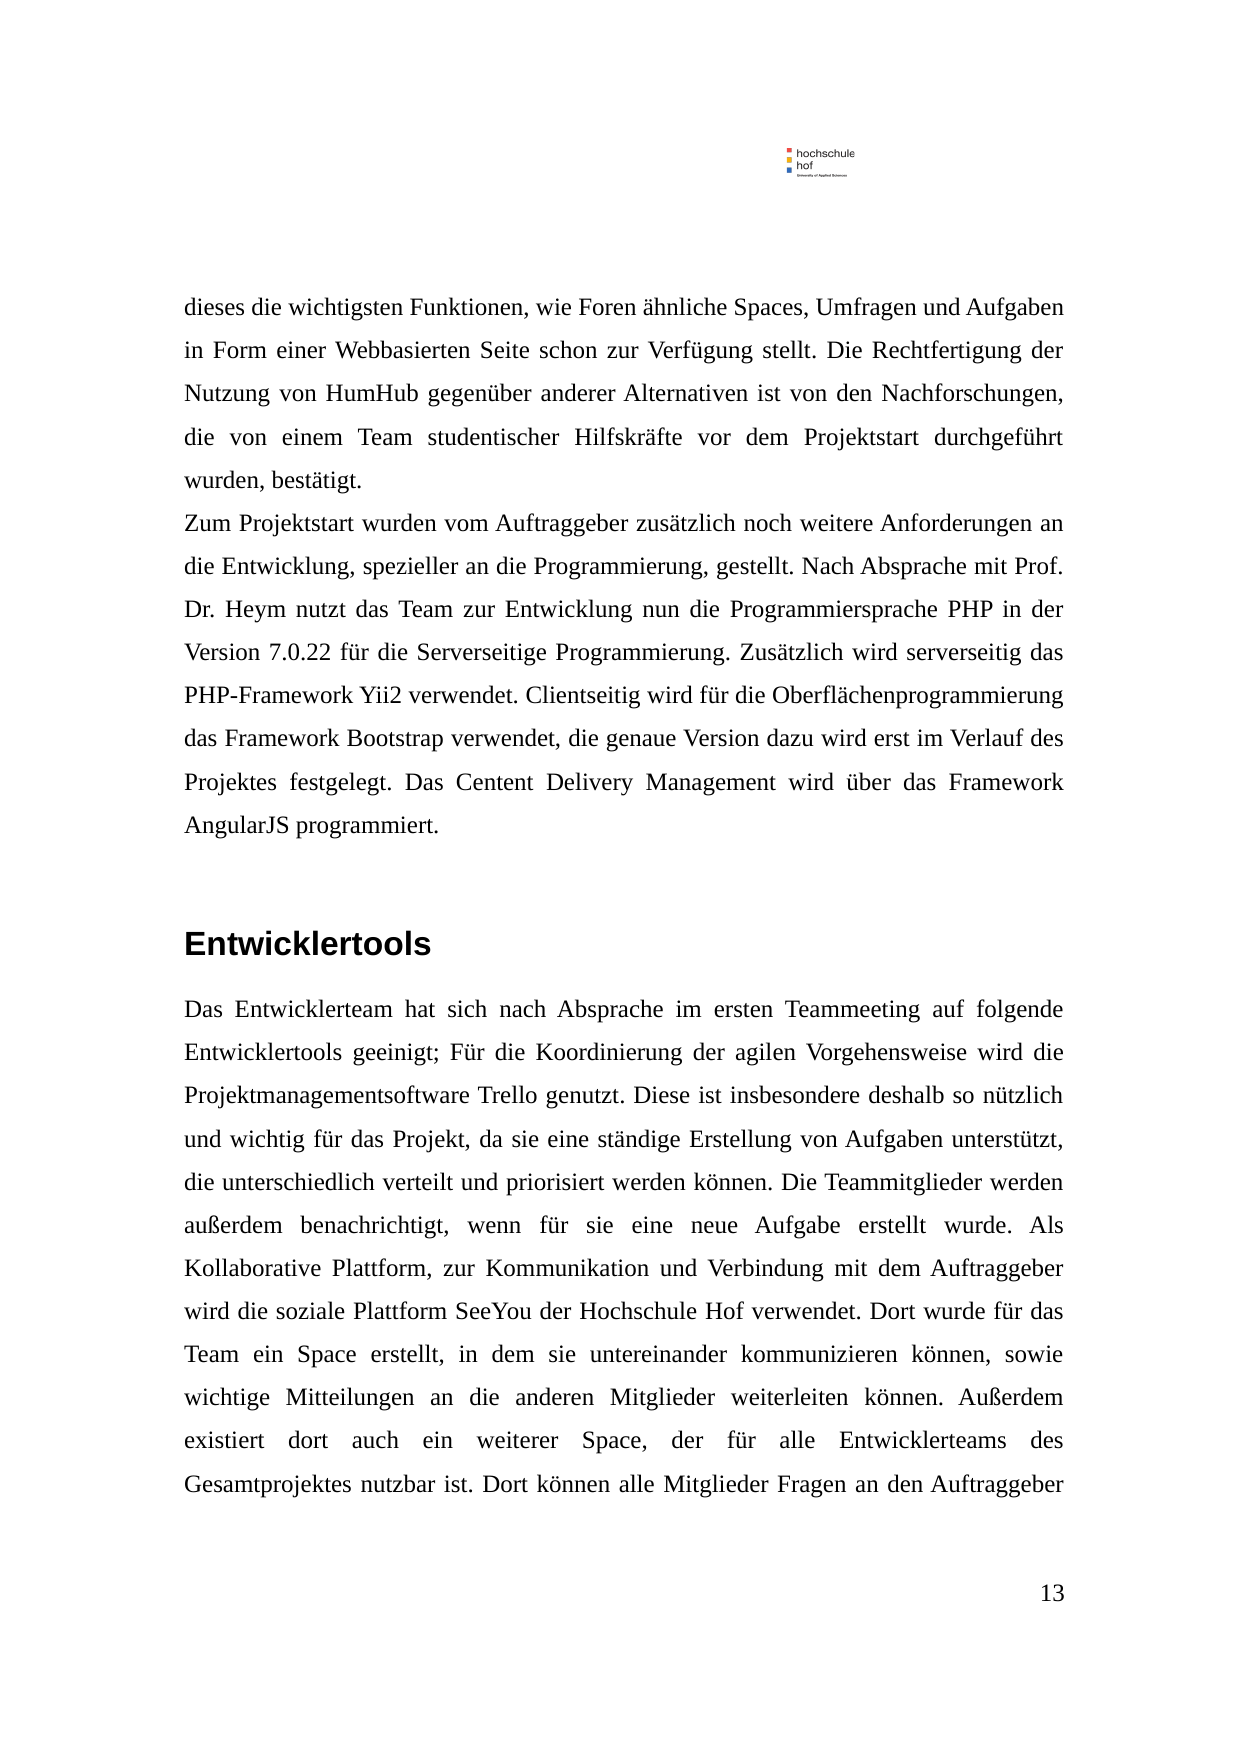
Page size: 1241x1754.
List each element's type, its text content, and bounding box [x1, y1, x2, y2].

text dieses die wichtigsten Funktionen, wie Foren ähnliche Spaces, Umfragen und Aufgaben in Form einer Webbasierten Seite schon zur Verfügung stellt. Die Rechtfertigung der Nutzung von HumHub gegenüber anderer Alternativen ist von den Nachforschungen, die von einem Team studentischer Hilfskräfte vor dem Projektstart durchgeführt wurden, bestätigt. [184, 292, 1064, 493]
subtitle Entwicklertools [184, 924, 1064, 963]
picture [786, 148, 855, 177]
text Zum Projektstart wurden vom Auftraggeber zusätzlich noch weitere Anforderungen an die Entwicklung, spezieller an die Programmierung, gestellt. Nach Absprache mit Prof. Dr. Heym nutzt das Team zur Entwicklung nun die Programmiersprache PHP in der Version 7.0.22 für die Serverseitige Programmierung. Zusätzlich wird serverseitig das PHP-Framework Yii2 verwendet. Clientseitig wird für die Oberflächenprogrammierung das Framework Bootstrap verwendet, die genaue Version dazu wird erst im Verlauf des Projektes festgelegt. Das Centent Delivery Management wird über das Framework AngularJS programmiert. [184, 508, 1064, 838]
text Das Entwicklerteam hat sich nach Absprache im ersten Teammeeting auf folgende Entwicklertools geeinigt; Für die Koordinierung der agilen Vorgehensweise wird die Projektmanagementsoftware Trello genutzt. Diese ist insbesondere deshalb so nützlich und wichtig für das Projekt, da sie eine ständige Erstellung von Aufgaben unterstützt, die unterschiedlich verteilt und priorisiert werden können. Die Teammitglieder werden außerdem benachrichtigt, wenn für sie eine neue Aufgabe erstellt wurde. Als Kollaborative Plattform, zur Kommunikation und Verbindung mit dem Auftraggeber wird die soziale Plattform SeeYou der Hochschule Hof verwendet. Dort wurde für das Team ein Space erstellt, in dem sie untereinander kommunizieren können, sowie wichtige Mitteilungen an die anderen Mitglieder weiterleiten können. Außerdem existiert dort auch ein weiterer Space, der für alle Entwicklerteams des Gesamtprojektes nutzbar ist. Dort können alle Mitglieder Fragen an den Auftraggeber [184, 994, 1064, 1497]
